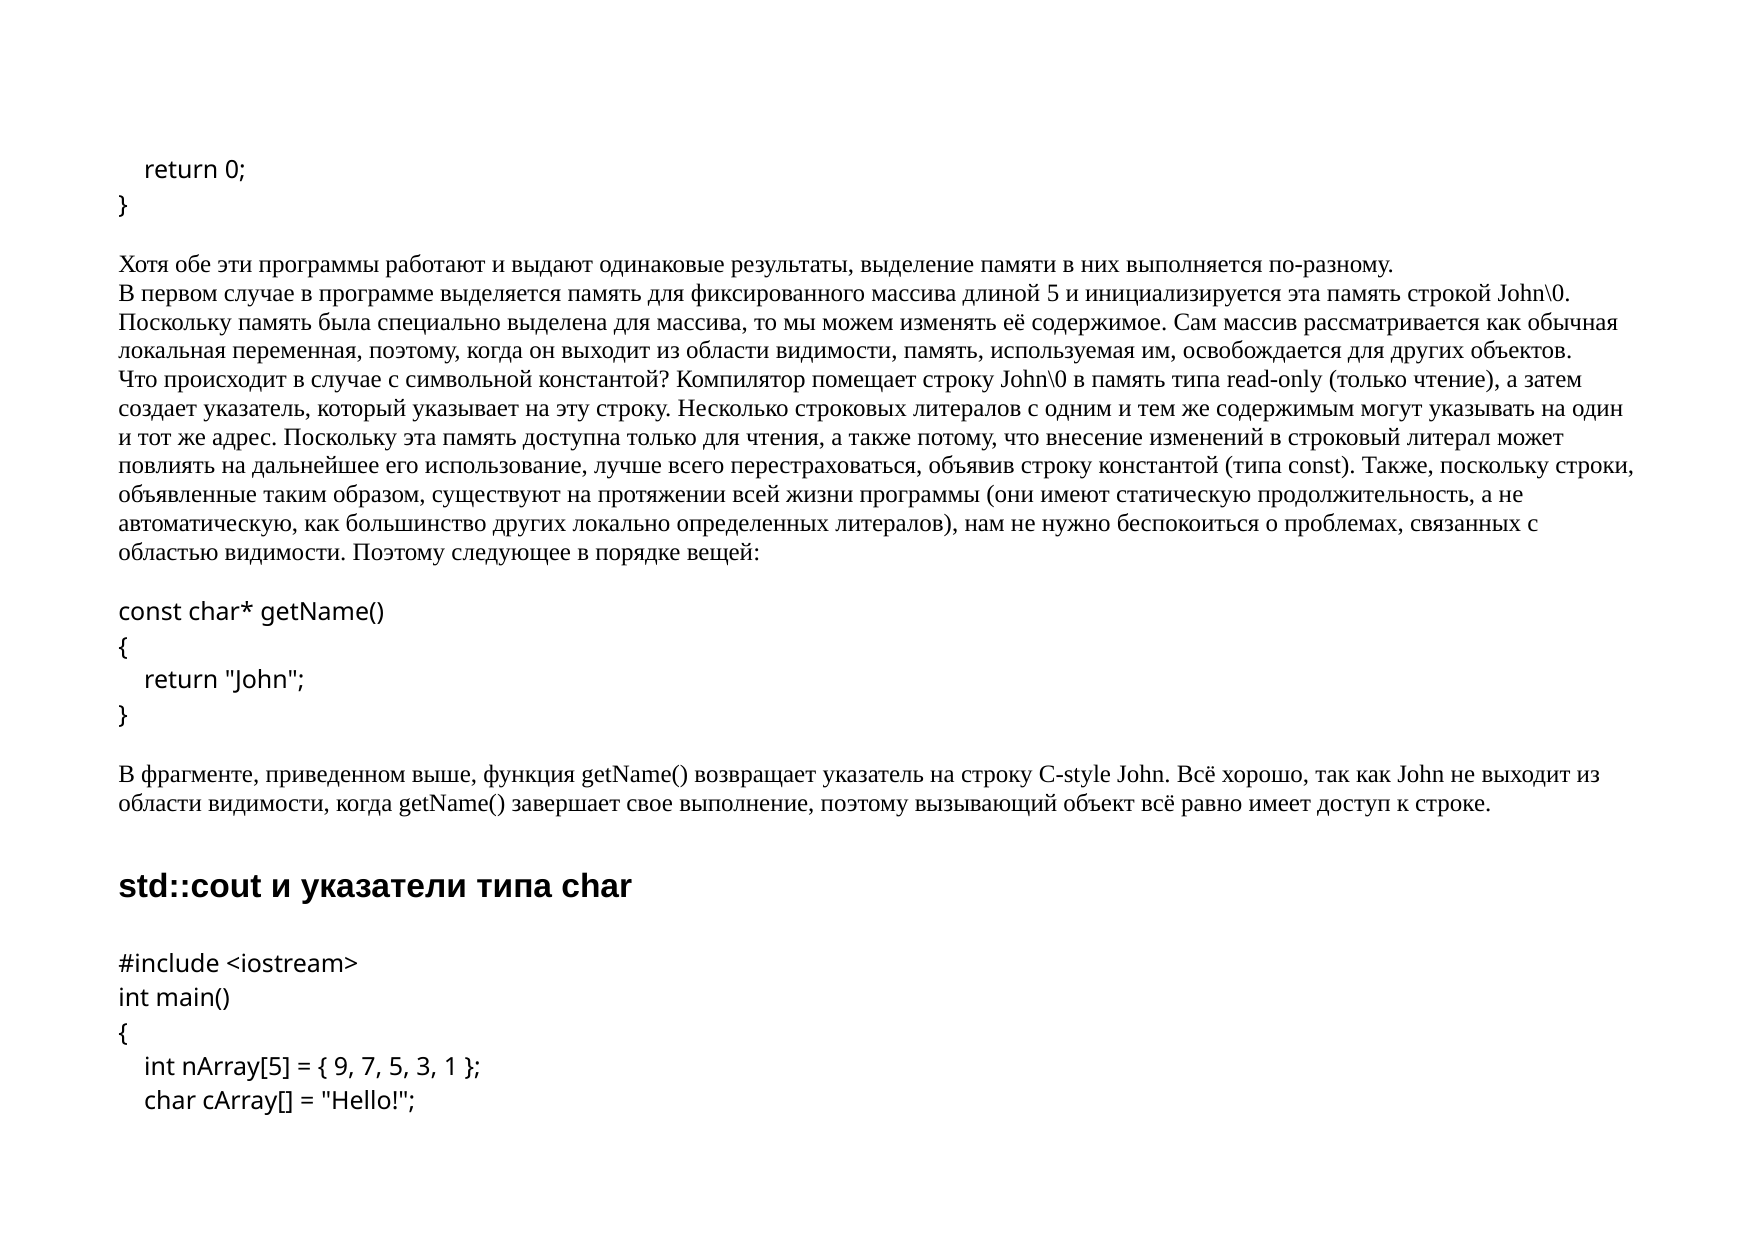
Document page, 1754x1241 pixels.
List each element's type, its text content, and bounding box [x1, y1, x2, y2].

text В первом случае в программе выделяется память для фиксированного массива длиной 5 и инициализируется эта память строкой John\0. Поскольку память была специально выделена для массива, то мы можем изменять её содержимое. Сам массив рассматривается как обычная локальная переменная, поэтому, когда он выходит из области видимости, память, используемая им, освобождается для других объектов. [118, 278, 1636, 364]
text В фрагменте, приведенном выше, функция getName() возвращает указатель на строку C-style John. Всё хорошо, так как John не выходит из области видимости, когда getName() завершает свое выполнение, поэтому вызывающий объект всё равно имеет доступ к строке. [118, 759, 1636, 817]
text Что происходит в случае с символьной константой? Компилятор помещает строку John\0 в память типа read-only (только чтение), а затем создает указатель, который указывает на эту строку. Несколько строковых литералов с одним и тем же содержимым могут указывать на один и тот же адрес. Поскольку эта память доступна только для чтения, а также потому, что внесение изменений в строковый литерал может повлиять на дальнейшее его использование, лучше всего перестраховаться, объявив строку константой (типа const). Также, поскольку строки, объявленные таким образом, существуют на протяжении всей жизни программы (они имеют статическую продолжительность, а не автоматическую, как большинство других локально определенных литералов), нам не нужно беспокоиться о проблемах, связанных с областью видимости. Поэтому следующее в порядке вещей: [118, 364, 1636, 565]
text int nArray[5] = { 9, 7, 5, 3, 1 }; [118, 1048, 1636, 1082]
text char cArray[] = "Hello!"; [118, 1082, 1636, 1116]
text int main() [118, 980, 1636, 1014]
text Хотя обе эти программы работают и выдают одинаковые результаты, выделение памяти в них выполняется по-разному. [118, 249, 1636, 278]
subtitle std::cout и указатели типа char [118, 866, 1636, 905]
text const char* getName() [118, 594, 1636, 628]
text } [118, 186, 1636, 220]
text } [118, 696, 1636, 730]
text { [118, 1014, 1636, 1048]
text return "John"; [118, 662, 1636, 696]
text return 0; [118, 152, 1636, 186]
text { [118, 628, 1636, 662]
text #include <iostream> [118, 946, 1636, 980]
